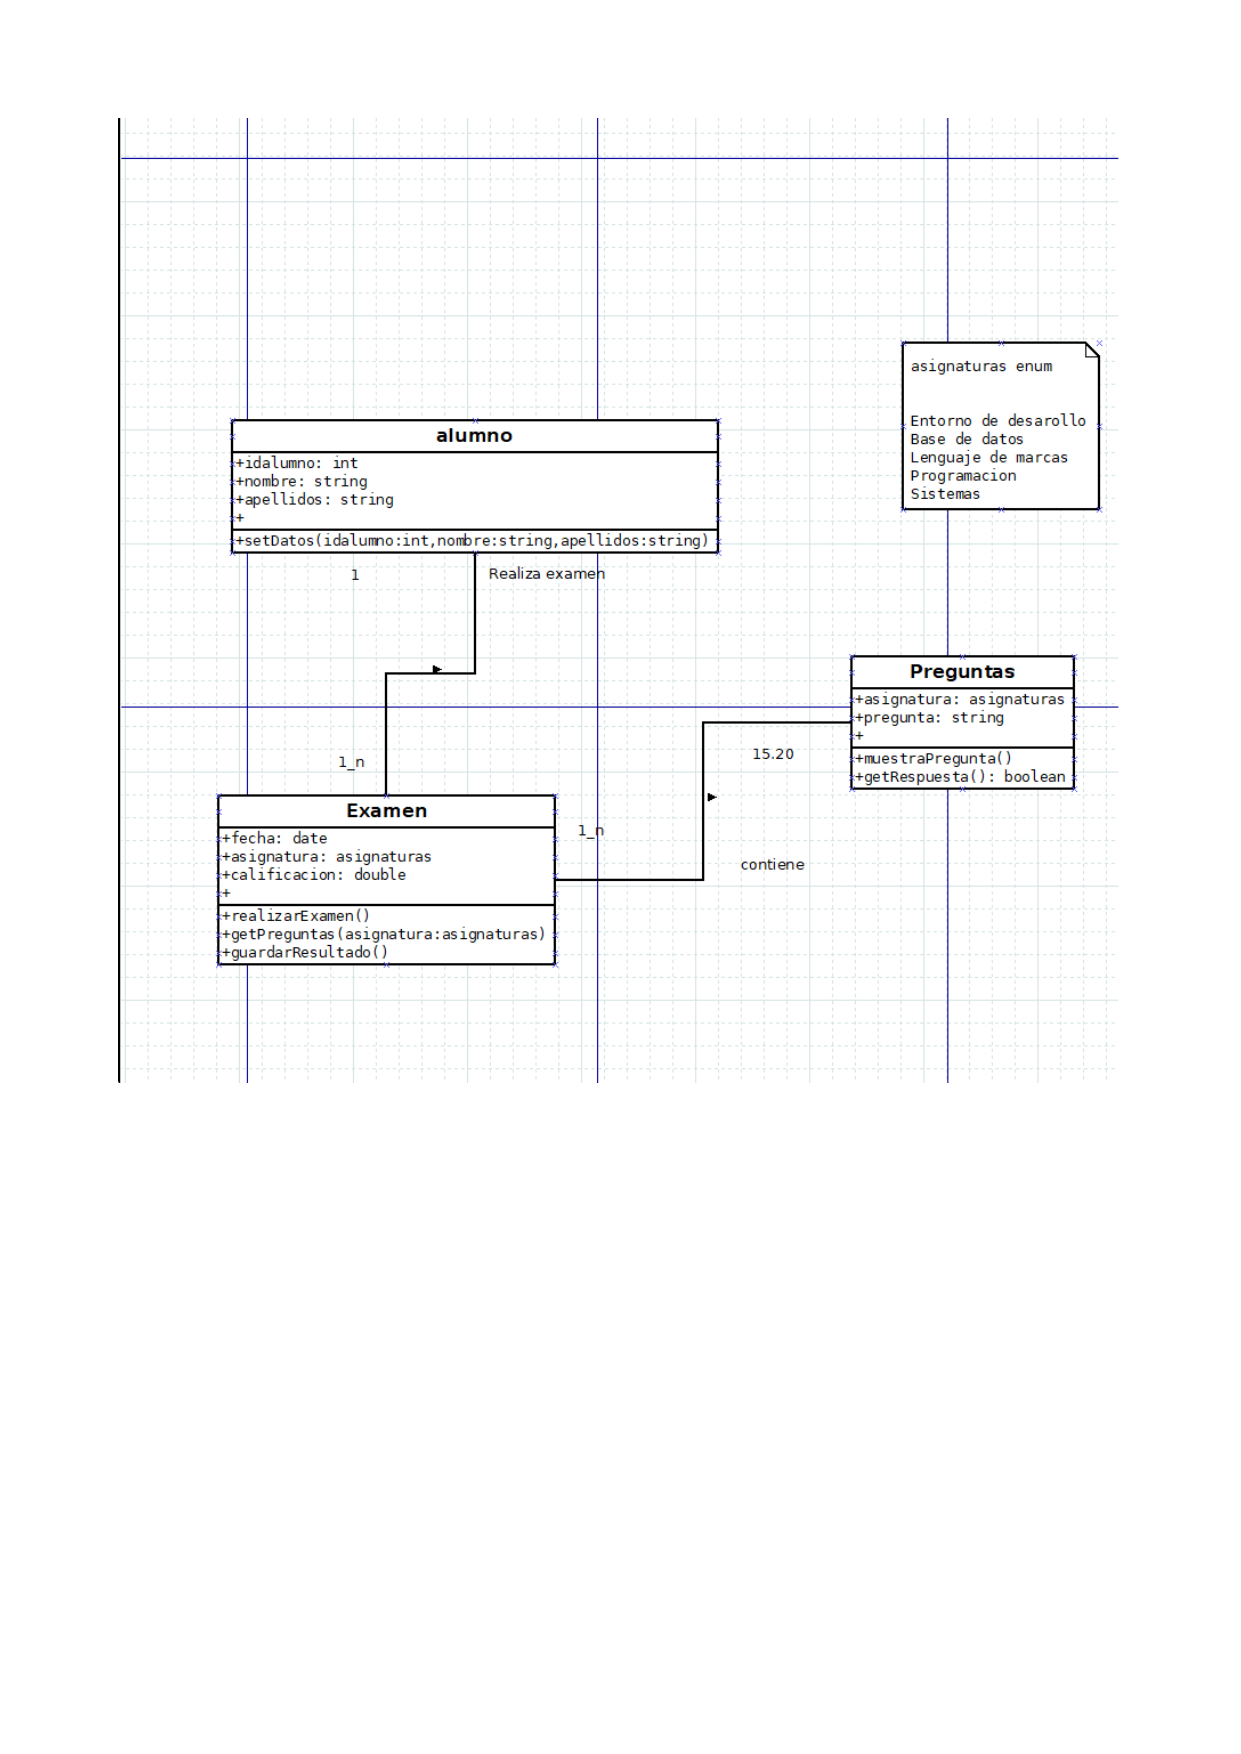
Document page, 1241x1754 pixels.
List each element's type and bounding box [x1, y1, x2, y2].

picture [118, 118, 1123, 1083]
